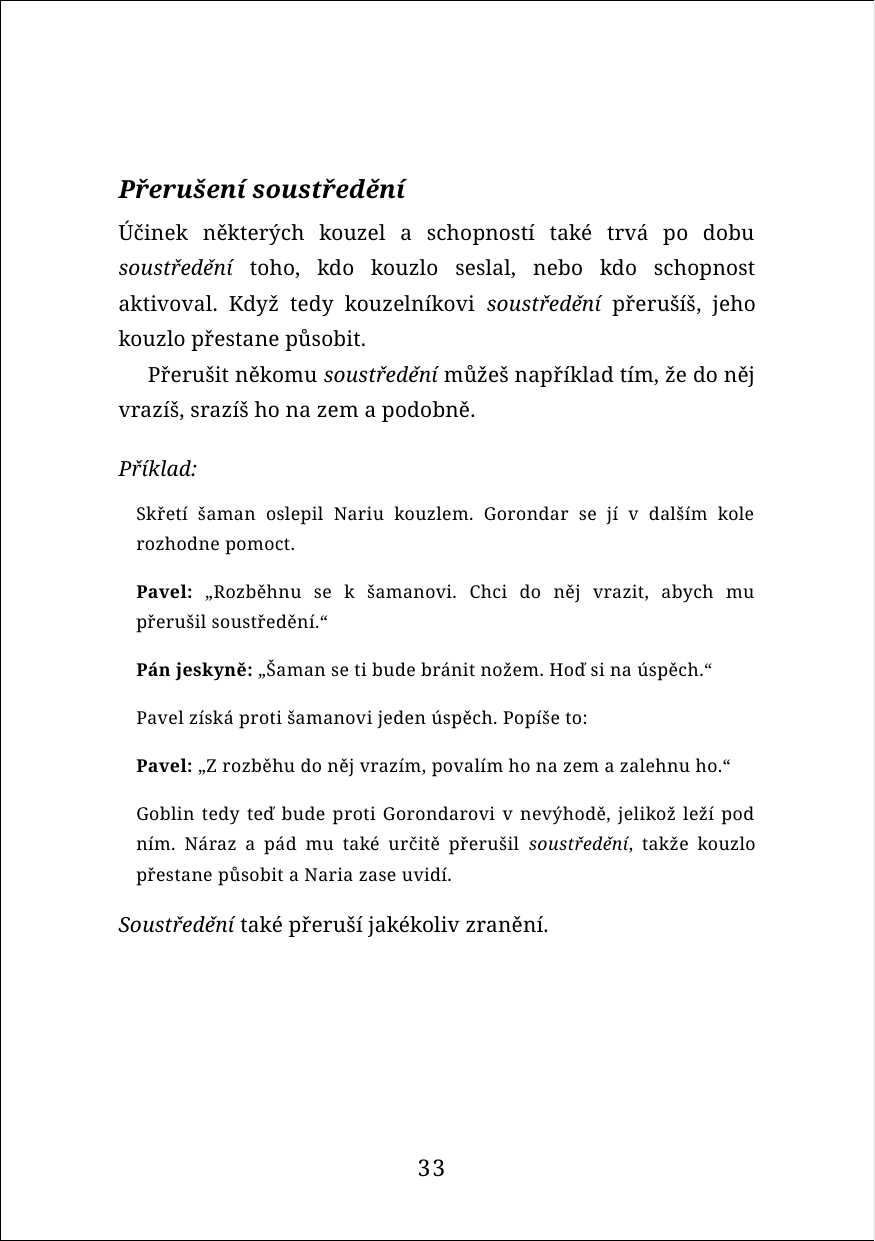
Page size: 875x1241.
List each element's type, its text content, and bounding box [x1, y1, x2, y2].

text Pán jeskyně: „Šaman se ti bude bránit nožem. Hoď si na úspěch.“ [136, 658, 756, 682]
text Pavel získá proti šamanovi jeden úspěch. Popíše to: [136, 706, 756, 730]
text Skřetí šaman oslepil Nariu kouzlem. Gorondar se jí v dalším kole rozhodne pomoct. [136, 502, 756, 556]
text Pavel: „Z rozběhu do něj vrazím, povalím ho na zem a zalehnu ho.“ [136, 754, 756, 778]
text Účinek některých kouzel a schopností také trvá po dobu soustředění toho, kdo kouzlo seslal, nebo kdo schopnost aktivoval. Když tedy kouzelníkovi soustředění přerušíš, jeho kouzlo přestane působit. Přerušit někomu soustředění můžeš například tím, že do něj vrazíš, srazíš ho na zem a podobně. [118, 218, 756, 424]
text Pavel: „Rozběhnu se k šamanovi. Chci do něj vrazit, abych mu přerušil soustředění.“ [136, 580, 756, 634]
text Goblin tedy teď bude proti Gorondarovi v nevýhodě, jelikož leží pod ním. Náraz a pád mu také určitě přerušil soustředění, takže kouzlo přestane působit a Naria zase uvidí. [136, 802, 756, 886]
subtitle Přerušení soustředění [118, 172, 756, 206]
text Soustředění také přeruší jakékoliv zranění. [118, 910, 756, 938]
text Příklad: [118, 454, 756, 483]
